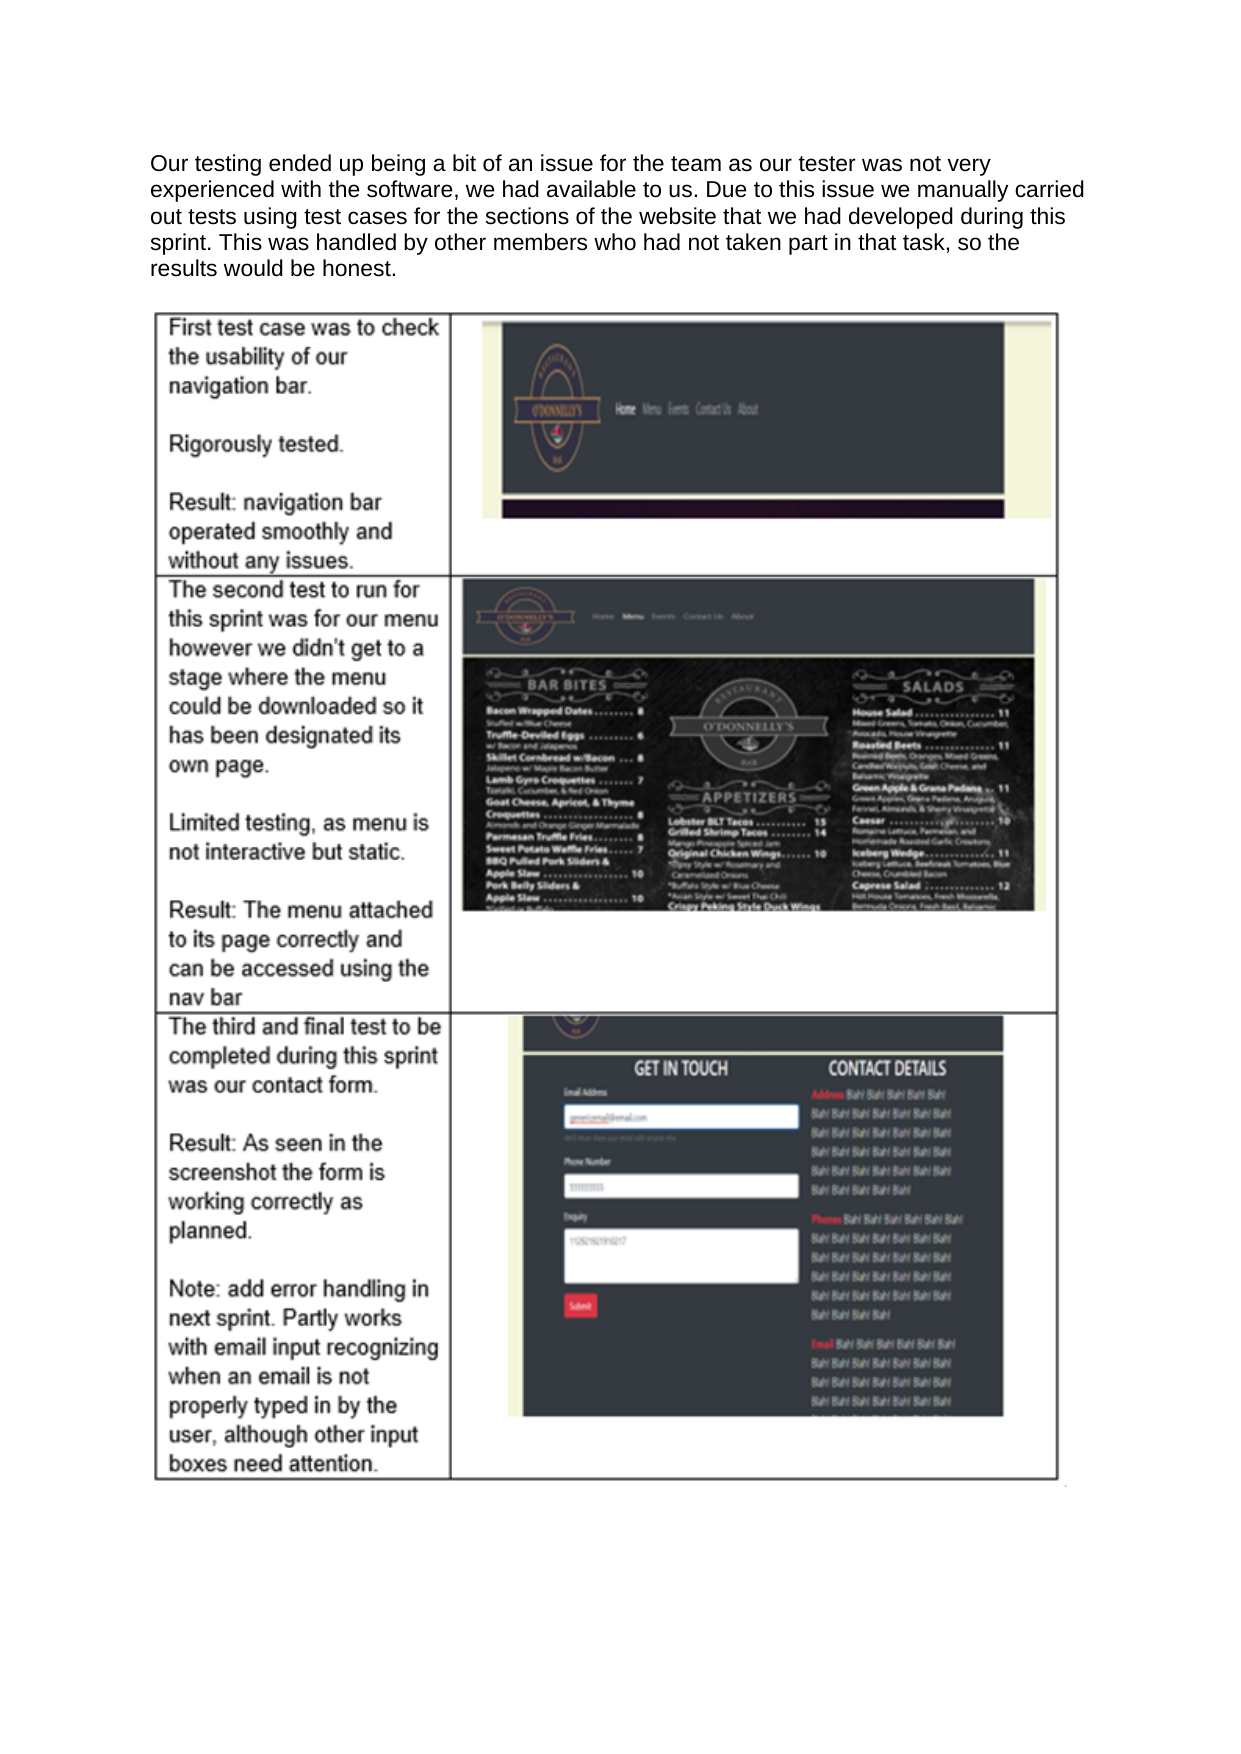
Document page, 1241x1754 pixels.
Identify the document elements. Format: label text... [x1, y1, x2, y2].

text Our testing ended up being a bit of an issue for the team as our tester was not very experienced with the software, we had available to us. Due to this issue we manually carried out tests using test cases for the sections of the website that we had developed during this sprint. This was handled by other members who had not taken part in that task, so the results would be honest. [150, 150, 1090, 282]
